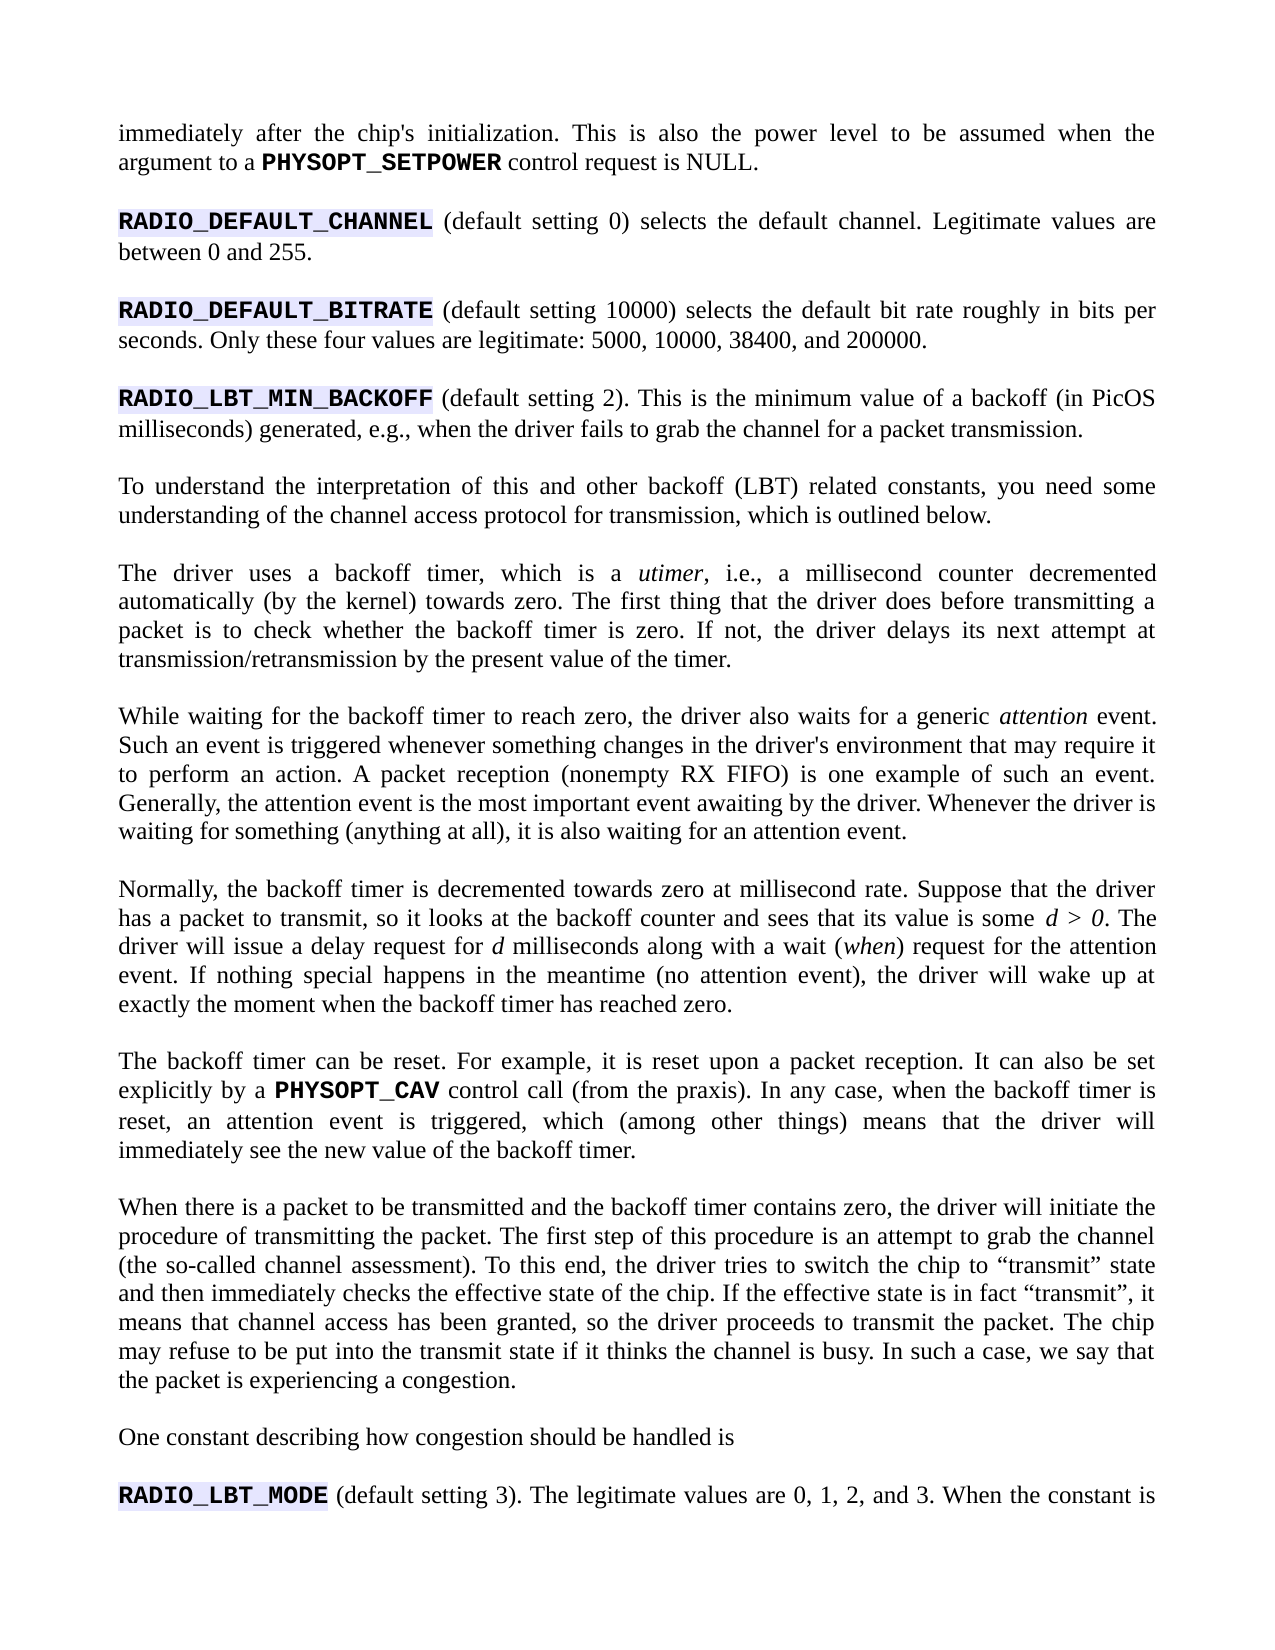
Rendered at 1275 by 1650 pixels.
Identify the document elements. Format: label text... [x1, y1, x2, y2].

text immediately after the chip's initialization. This is also the power level to be assumed when the argument to a PHYSOPT_SETPOWER control request is NULL. [118, 118, 1157, 178]
text One constant describing how congestion should be handled is [118, 1422, 1157, 1451]
text The backoff timer can be reset. For example, it is reset upon a packet reception. It can also be set explicitly by a PHYSOPT_CAV control call (from the praxis). In any case, when the backoff timer is reset, an attention event is triggered, which (among other things) means that the driver will immediately see the new value of the backoff timer. [118, 1046, 1157, 1163]
text While waiting for the backoff timer to reach zero, the driver also waits for a generic attention event. Such an event is triggered whenever something changes in the driver's environment that may require it to perform an action. A packet reception (nonempty RX FIFO) is one example of such an event. Generally, the attention event is the most important event awaiting by the driver. Whenever the driver is waiting for something (anything at all), it is also waiting for an attention event. [118, 701, 1157, 845]
text RADIO_LBT_MIN_BACKOFF (default setting 2). This is the minimum value of a backoff (in PicOS milliseconds) generated, e.g., when the driver fails to grab the channel for a packet transmission. [118, 383, 1157, 443]
text The driver uses a backoff timer, which is a utimer, i.e., a millisecond counter decremented automatically (by the kernel) towards zero. The first thing that the driver does before transmitting a packet is to check whether the backoff timer is zero. If not, the driver delays its next attempt at transmission/retransmission by the present value of the timer. [118, 558, 1157, 673]
text When there is a packet to be transmitted and the backoff timer contains zero, the driver will initiate the procedure of transmitting the packet. The first step of this procedure is an attempt to grab the channel (the so-called channel assessment). To this end, the driver tries to switch the chip to “transmit” state and then immediately checks the effective state of the chip. If the effective state is in fact “transmit”, it means that channel access has been granted, so the driver proceeds to transmit the packet. The chip may refuse to be put into the transmit state if it thinks the channel is busy. In such a case, we say that the packet is experiencing a congestion. [118, 1192, 1157, 1393]
text Normally, the backoff timer is decremented towards zero at millisecond rate. Suppose that the driver has a packet to transmit, so it looks at the backoff counter and sees that its value is some d > 0. The driver will issue a delay request for d milliseconds along with a wait (when) request for the attention event. If nothing special happens in the meantime (no attention event), the driver will wake up at exactly the moment when the backoff timer has reached zero. [118, 874, 1157, 1018]
text RADIO_DEFAULT_CHANNEL (default setting 0) selects the default channel. Legitimate values are between 0 and 255. [118, 206, 1157, 266]
text RADIO_LBT_MODE (default setting 3). The legitimate values are 0, 1, 2, and 3. When the constant is [118, 1480, 1157, 1511]
text To understand the interpretation of this and other backoff (LBT) related constants, you need some understanding of the channel access protocol for transmission, which is outlined below. [118, 471, 1157, 529]
text RADIO_DEFAULT_BITRATE (default setting 10000) selects the default bit rate roughly in bits per seconds. Only these four values are legitimate: 5000, 10000, 38400, and 200000. [118, 295, 1157, 354]
